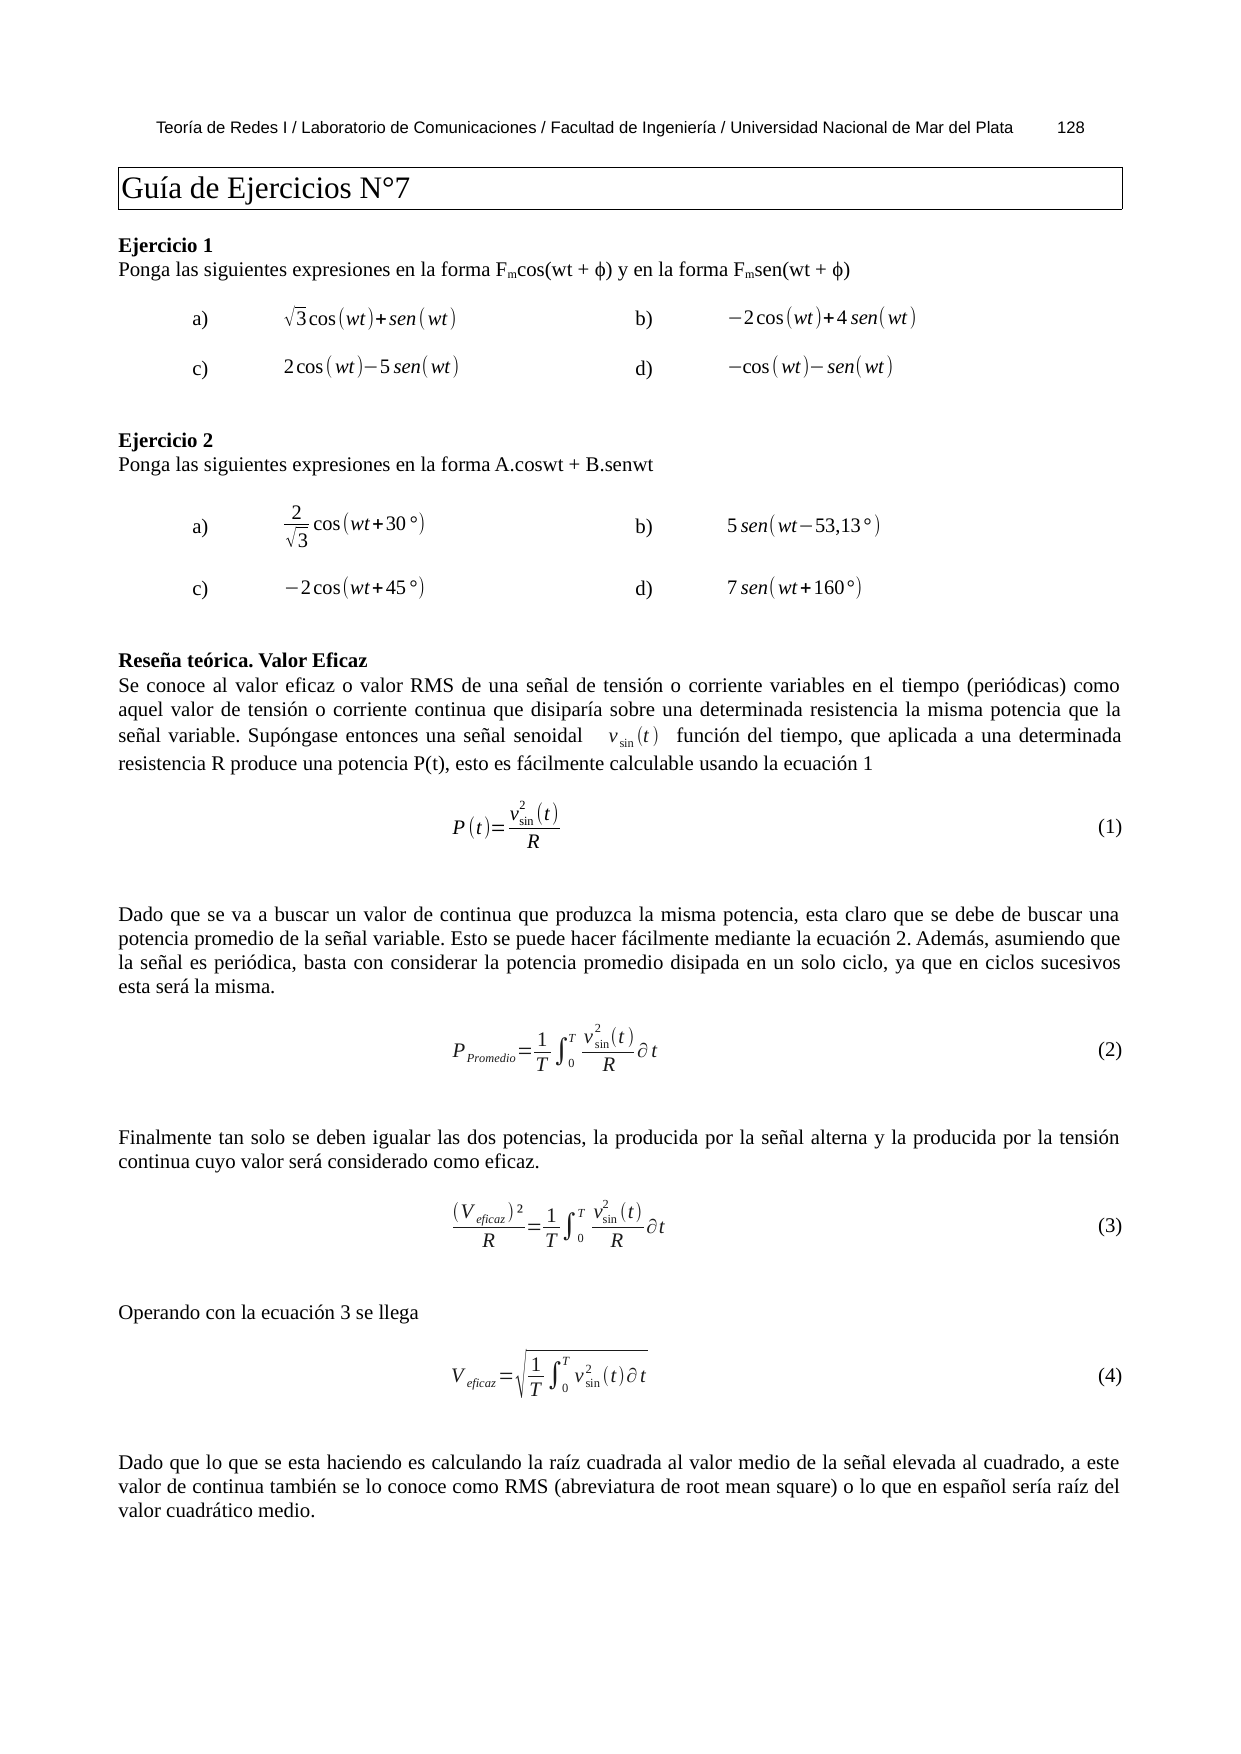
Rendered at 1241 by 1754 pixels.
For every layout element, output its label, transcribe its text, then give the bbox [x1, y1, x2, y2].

text Ejercicio 2 [118, 428, 1122, 452]
text Dado que se va a buscar un valor de continua que produzca la misma potencia, esta claro que se debe de buscar una potencia promedio de la señal variable. Esto se puede hacer fácilmente mediante la ecuación 2. Además, asumiendo que la señal es periódica, basta con considerar la potencia promedio disipada en un solo ciclo, ya que en ciclos sucesivos esta será la misma. [118, 902, 1122, 998]
text a) b) [192, 501, 1122, 551]
text Reseña teórica. Valor Eficaz [118, 648, 1122, 672]
text Dado que lo que se esta haciendo es calculando la raíz cuadrada al valor medio de la señal elevada al cuadrado, a este valor de continua también se lo conoce como RMS (abreviatura de root mean square) o lo que en español sería raíz del valor cuadrático medio. [118, 1450, 1122, 1522]
text Ponga las siguientes expresiones en la forma A.coswt + B.senwt [118, 452, 1122, 476]
text (2) [118, 1022, 1122, 1077]
text (3) [118, 1197, 1122, 1252]
text Ponga las siguientes expresiones en la forma Fmcos(wt + ϕ) y en la forma Fmsen(wt + ϕ) [118, 257, 1122, 281]
text (1) [118, 798, 1122, 853]
text Se conoce al valor eficaz o valor RMS de una señal de tensión o corriente variables en el tiempo (periódicas) como aquel valor de tensión o corriente continua que disiparía sobre una determinada resistencia la misma potencia que la señal variable. Supóngase entonces una señal senoidal función del tiempo, que aplicada a una determinada resistencia R produce una potencia P(t), esto es fácilmente calculable usando la ecuación 1 [118, 672, 1122, 774]
text a) b) [192, 305, 1122, 331]
text Finalmente tan solo se deben igualar las dos potencias, la producida por la señal alterna y la producida por la tensión continua cuyo valor será considerado como eficaz. [118, 1125, 1122, 1173]
text c) d) [192, 355, 1122, 380]
text (4) [118, 1348, 1122, 1402]
list d) [192, 575, 1122, 600]
text Operando con la ecuación 3 se llega [118, 1300, 1122, 1324]
text Ejercicio 1 [118, 233, 1122, 257]
text Guía de Ejercicios N°7 [119, 168, 1122, 209]
